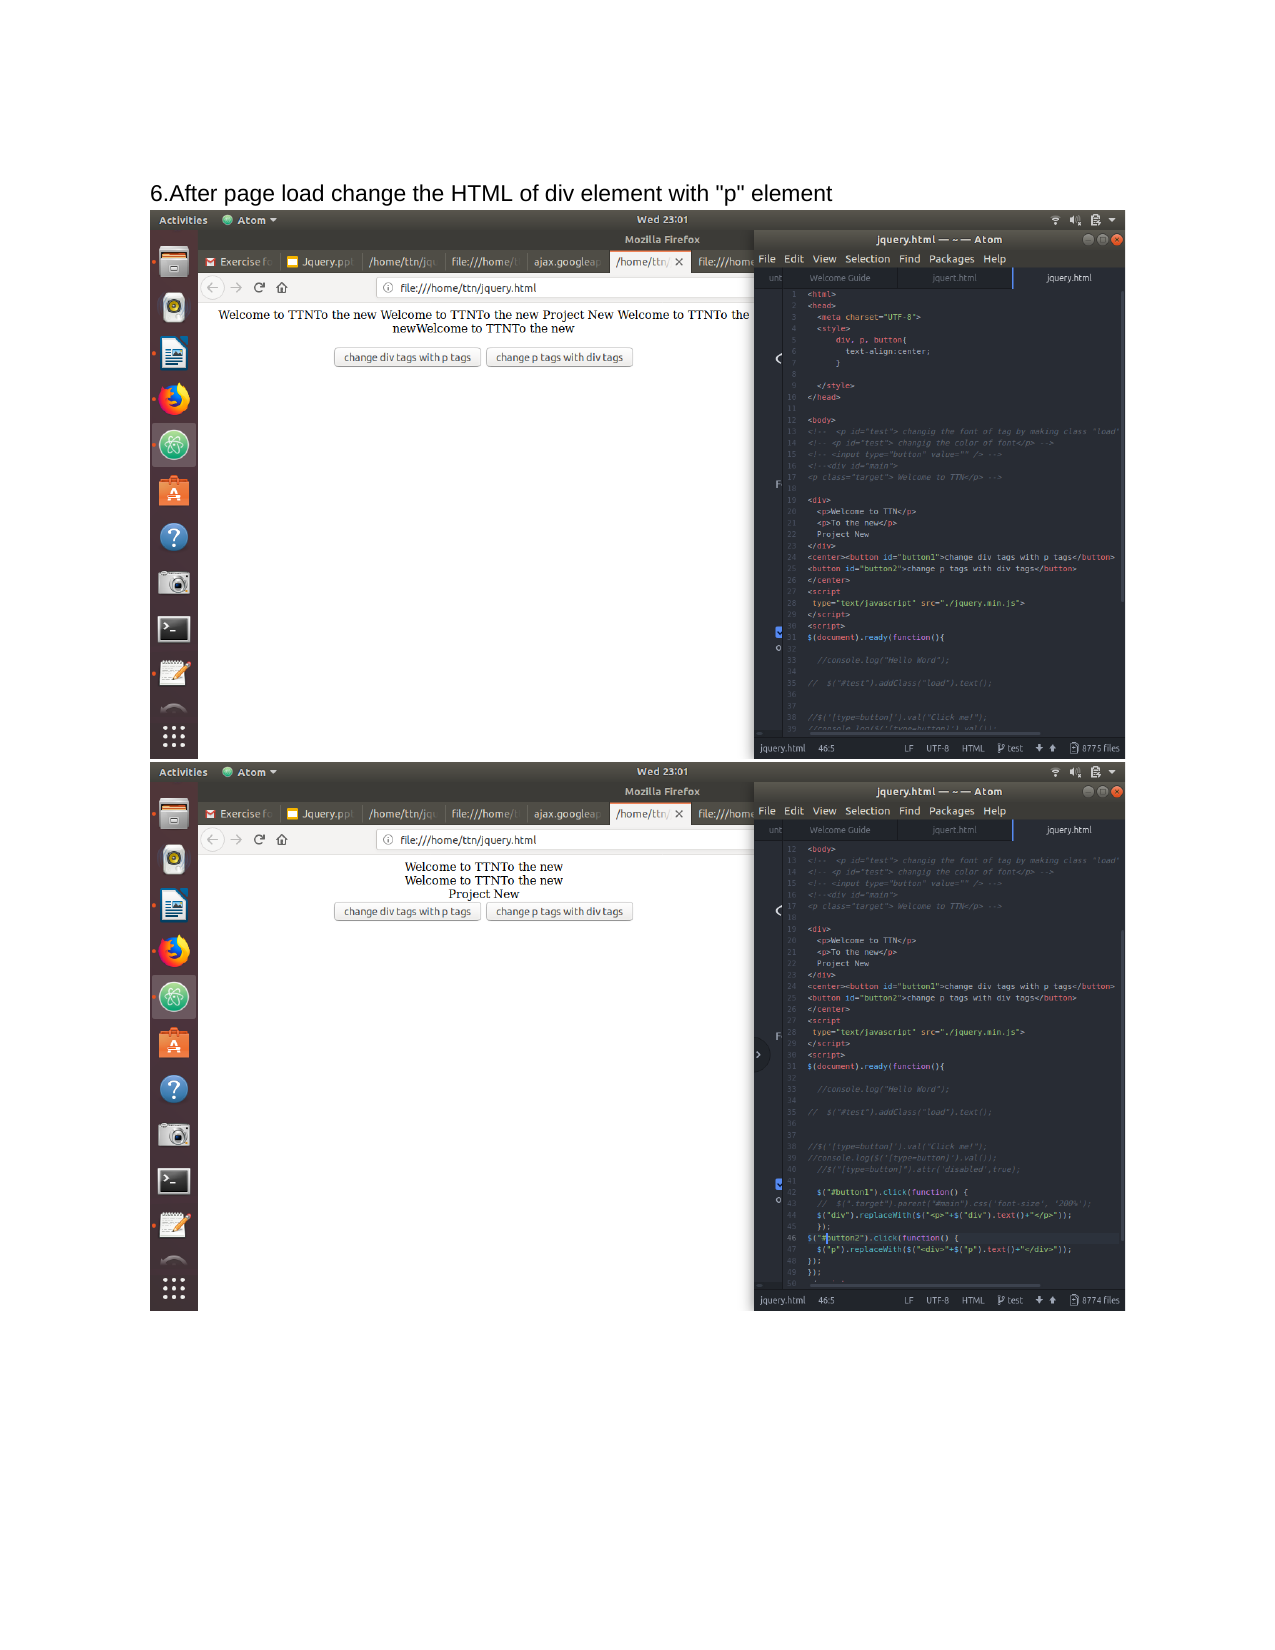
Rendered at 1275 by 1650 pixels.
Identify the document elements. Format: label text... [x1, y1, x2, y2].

text 6.After page load change the HTML of div element with "p" element [150, 180, 1125, 207]
picture [150, 762, 1125, 1311]
picture [150, 210, 1125, 759]
